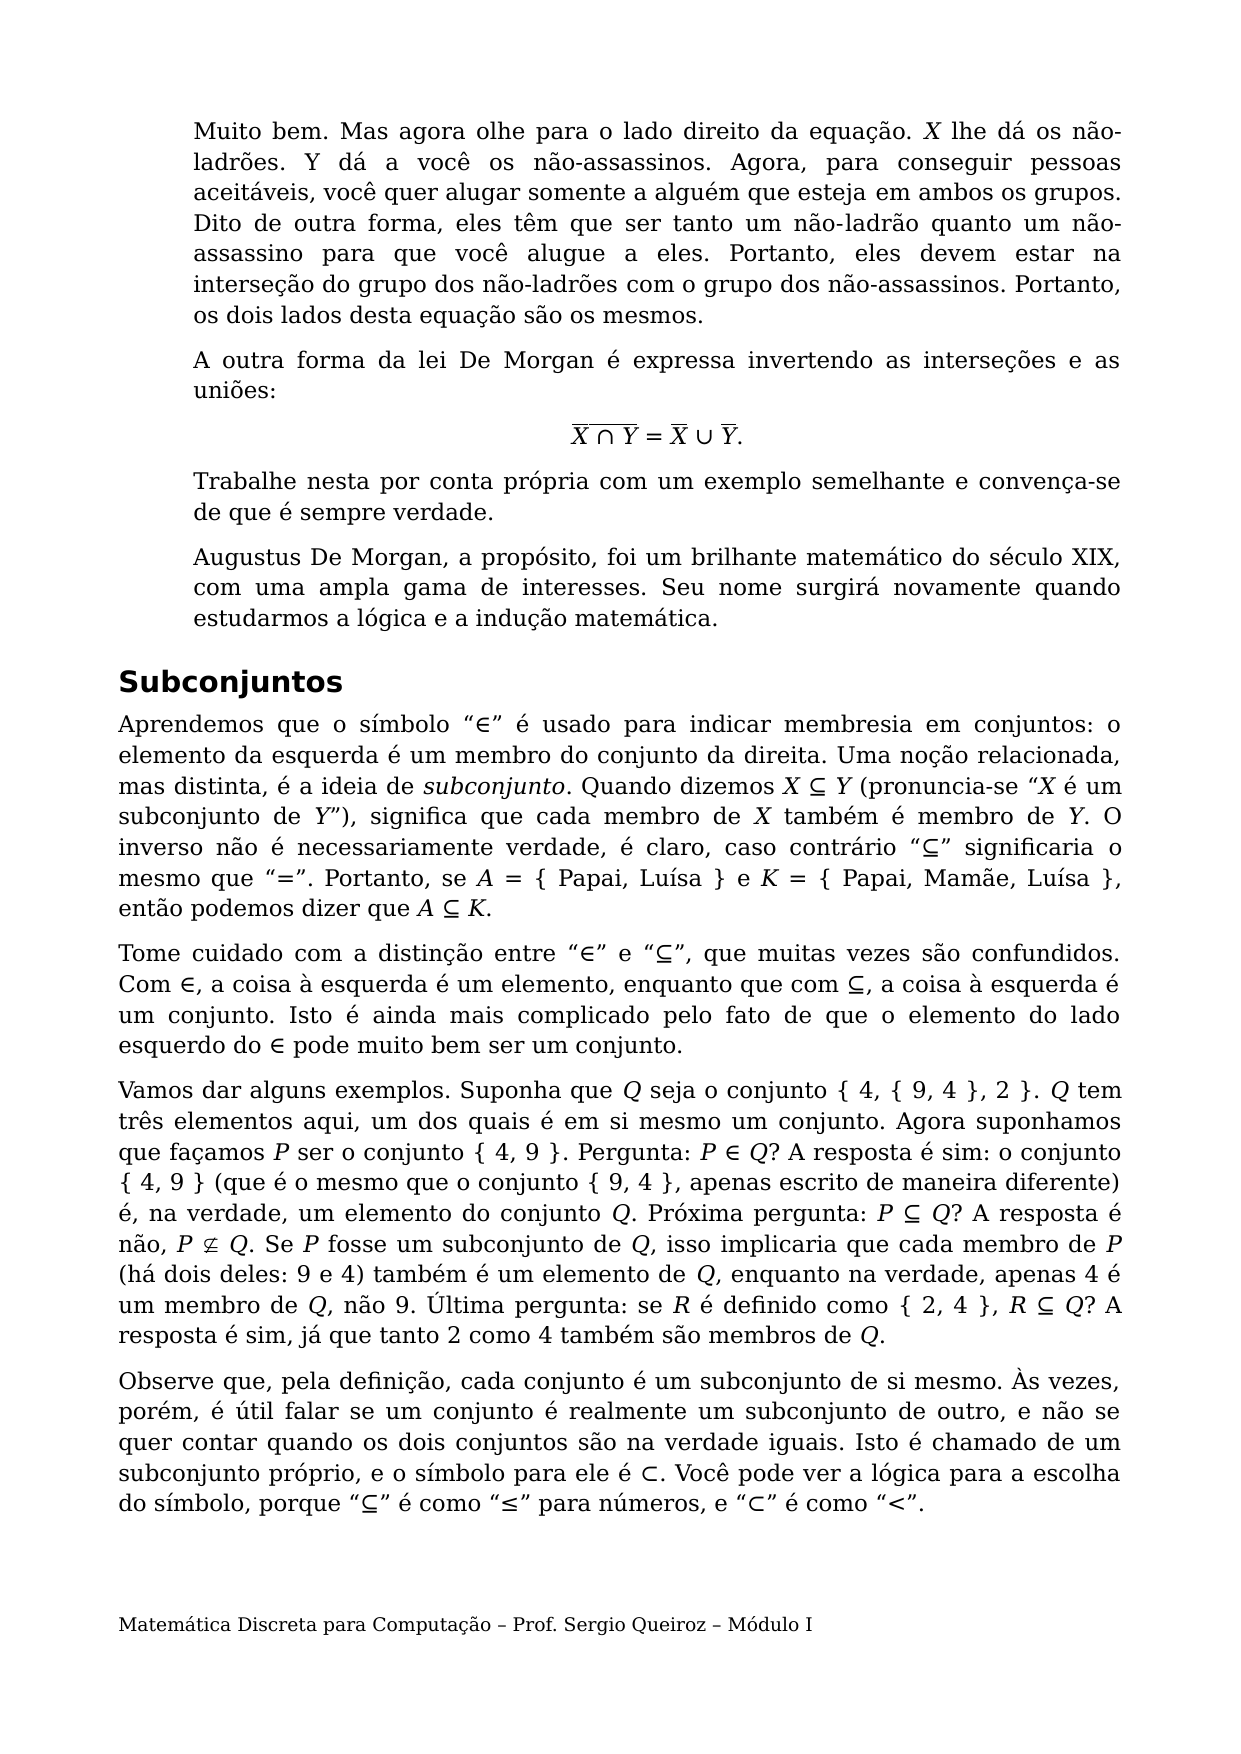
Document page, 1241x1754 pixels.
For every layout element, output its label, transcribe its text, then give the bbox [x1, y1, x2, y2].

list A outra forma da lei De Morgan é expressa invertendo as interseções e as uniões: [156, 347, 1122, 404]
list X ∩ Y = X ∪ Y. [156, 423, 1122, 449]
list Trabalhe nesta por conta própria com um exemplo semelhante e convença-se de que é sempre verdade. [156, 468, 1122, 525]
list Muito bem. Mas agora olhe para o lado direito da equação. X lhe dá os não-ladrões. Y dá a você os não-assassinos. Agora, para conseguir pessoas aceitáveis, você quer alugar somente a alguém que esteja em ambos os grupos. Dito de outra forma, eles têm que ser tanto um não-ladrão quanto um não-assassino para que você alugue a eles. Portanto, eles devem estar na interseção do grupo dos não-ladrões com o grupo dos não-assassinos. Portanto, os dois lados desta equação são os mesmos. [156, 118, 1122, 328]
text Tome cuidado com a distinção entre “∈” e “⊆”, que muitas vezes são confundidos. Com ∈, a coisa à esquerda é um elemento, enquanto que com ⊆, a coisa à esquerda é um conjunto. Isto é ainda mais complicado pelo fato de que o elemento do lado esquerdo do ∈ pode muito bem ser um conjunto. [118, 941, 1122, 1059]
list Augustus De Morgan, a propósito, foi um brilhante matemático do século XIX, com uma ampla gama de interesses. Seu nome surgirá novamente quando estudarmos a lógica e a indução matemática. [156, 544, 1122, 632]
subtitle Subconjuntos [118, 665, 1122, 699]
text Aprendemos que o símbolo “∈” é usado para indicar membresia em conjuntos: o elemento da esquerda é um membro do conjunto da direita. Uma noção relacionada, mas distinta, é a ideia de subconjunto. Quando dizemos X ⊆ Y (pronuncia-se “X é um subconjunto de Y”), significa que cada membro de X também é membro de Y. O inverso não é necessariamente verdade, é claro, caso contrário “⊆” significaria o mesmo que “=”. Portanto, se A = { Papai, Luísa } e K = { Papai, Mamãe, Luísa }, então podemos dizer que A ⊆ K. [118, 712, 1122, 922]
text Vamos dar alguns exemplos. Suponha que Q seja o conjunto { 4, { 9, 4 }, 2 }. Q tem três elementos aqui, um dos quais é em si mesmo um conjunto. Agora suponhamos que façamos P ser o conjunto { 4, 9 }. Pergunta: P ∈ Q? A resposta é sim: o conjunto { 4, 9 } (que é o mesmo que o conjunto { 9, 4 }, apenas escrito de maneira diferente) é, na verdade, um elemento do conjunto Q. Próxima pergunta: P ⊆ Q? A resposta é não, P ⊈ Q. Se P fosse um subconjunto de Q, isso implicaria que cada membro de P (há dois deles: 9 e 4) também é um elemento de Q, enquanto na verdade, apenas 4 é um membro de Q, não 9. Última pergunta: se R é definido como { 2, 4 }, R ⊆ Q? A resposta é sim, já que tanto 2 como 4 também são membros de Q. [118, 1078, 1122, 1349]
text Observe que, pela definição, cada conjunto é um subconjunto de si mesmo. Às vezes, porém, é útil falar se um conjunto é realmente um subconjunto de outro, e não se quer contar quando os dois conjuntos são na verdade iguais. Isto é chamado de um subconjunto próprio, e o símbolo para ele é ⊂. Você pode ver a lógica para a escolha do símbolo, porque “⊆” é como “≤” para números, e “⊂” é como “<”. [118, 1368, 1122, 1517]
